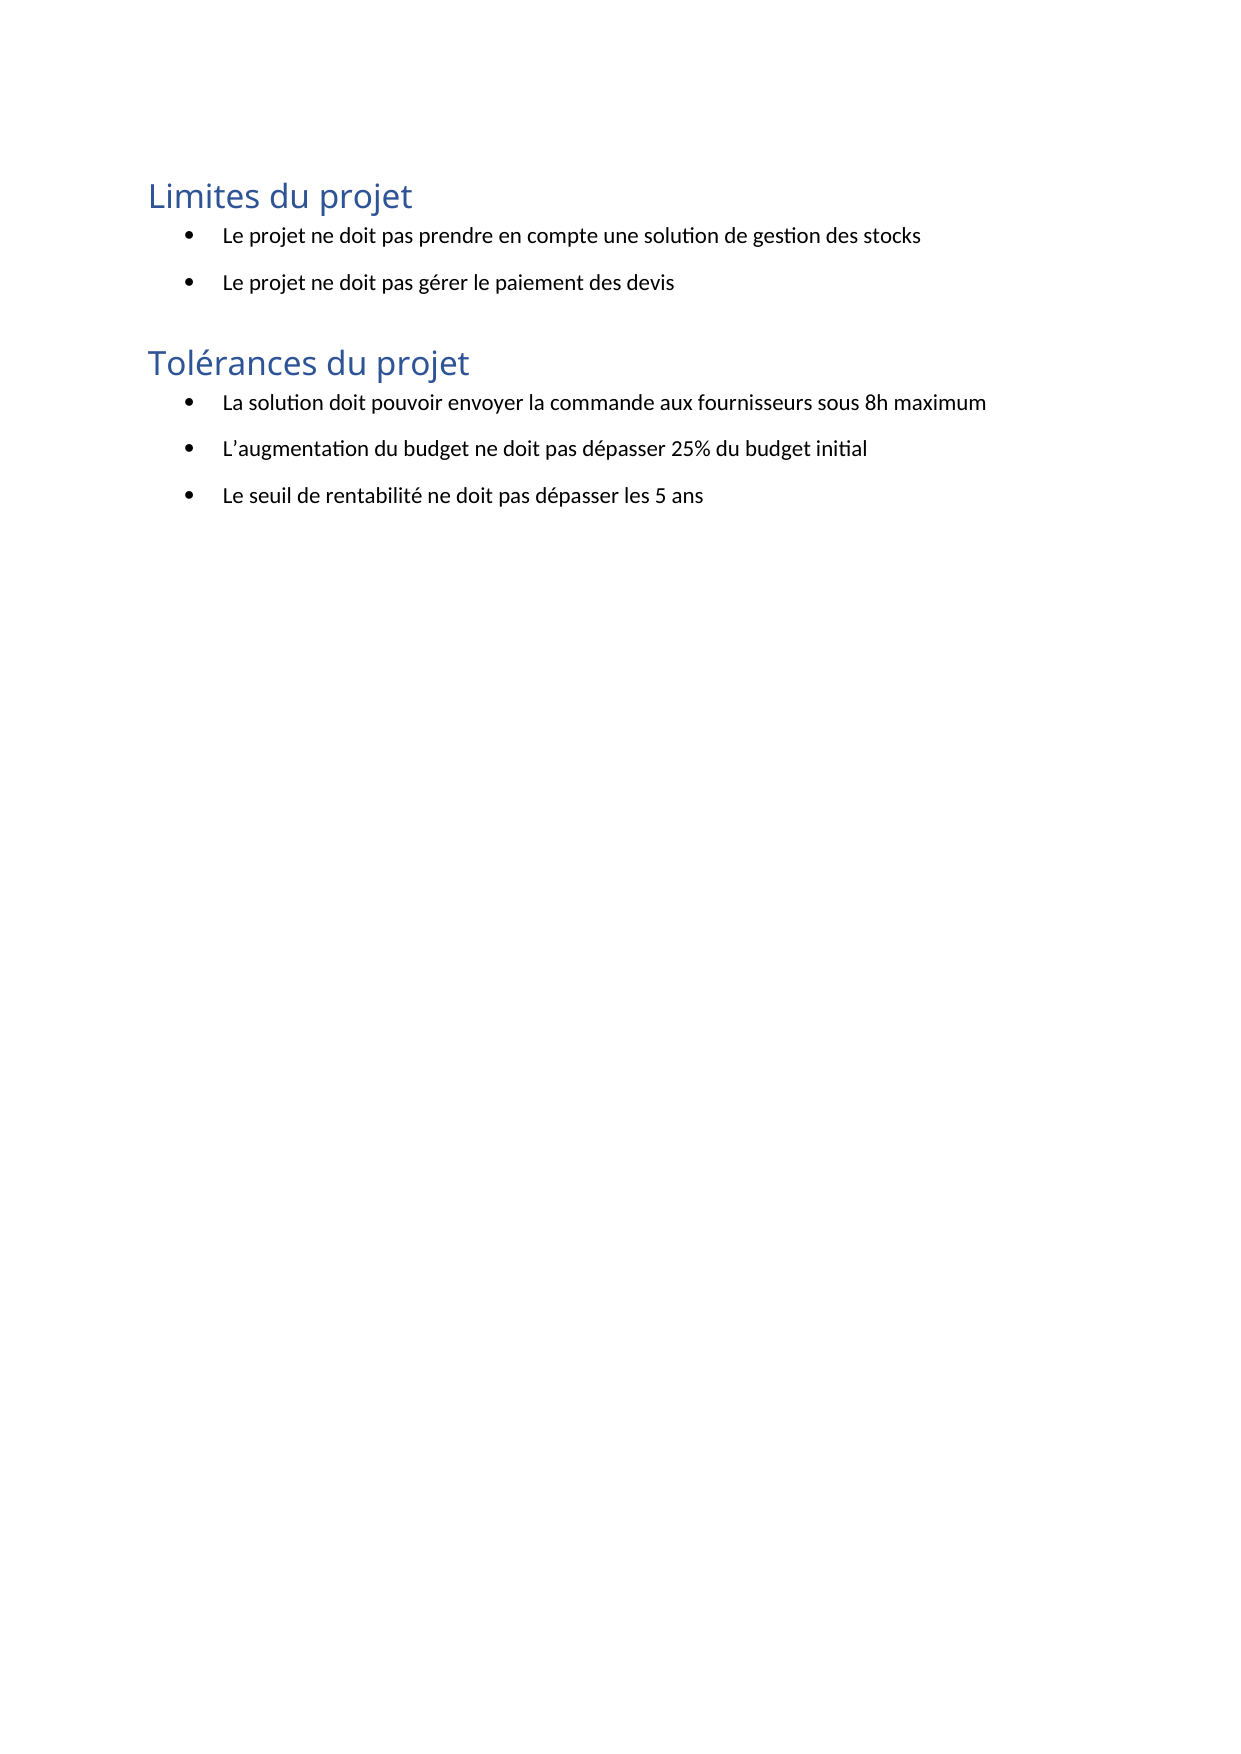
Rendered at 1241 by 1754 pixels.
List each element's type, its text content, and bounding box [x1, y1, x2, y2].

subtitle Tolérances du projet [148, 339, 1093, 385]
list La solution doit pouvoir envoyer la commande aux fournisseurs sous 8h maximum [185, 388, 1093, 416]
list Le seuil de rentabilité ne doit pas dépasser les 5 ans [185, 481, 1093, 509]
subtitle Limites du projet [148, 173, 1093, 218]
list L’augmentation du budget ne doit pas dépasser 25% du budget initial [185, 434, 1093, 462]
list Le projet ne doit pas prendre en compte une solution de gestion des stocks [185, 221, 1093, 249]
list Le projet ne doit pas gérer le paiement des devis [185, 268, 1093, 296]
